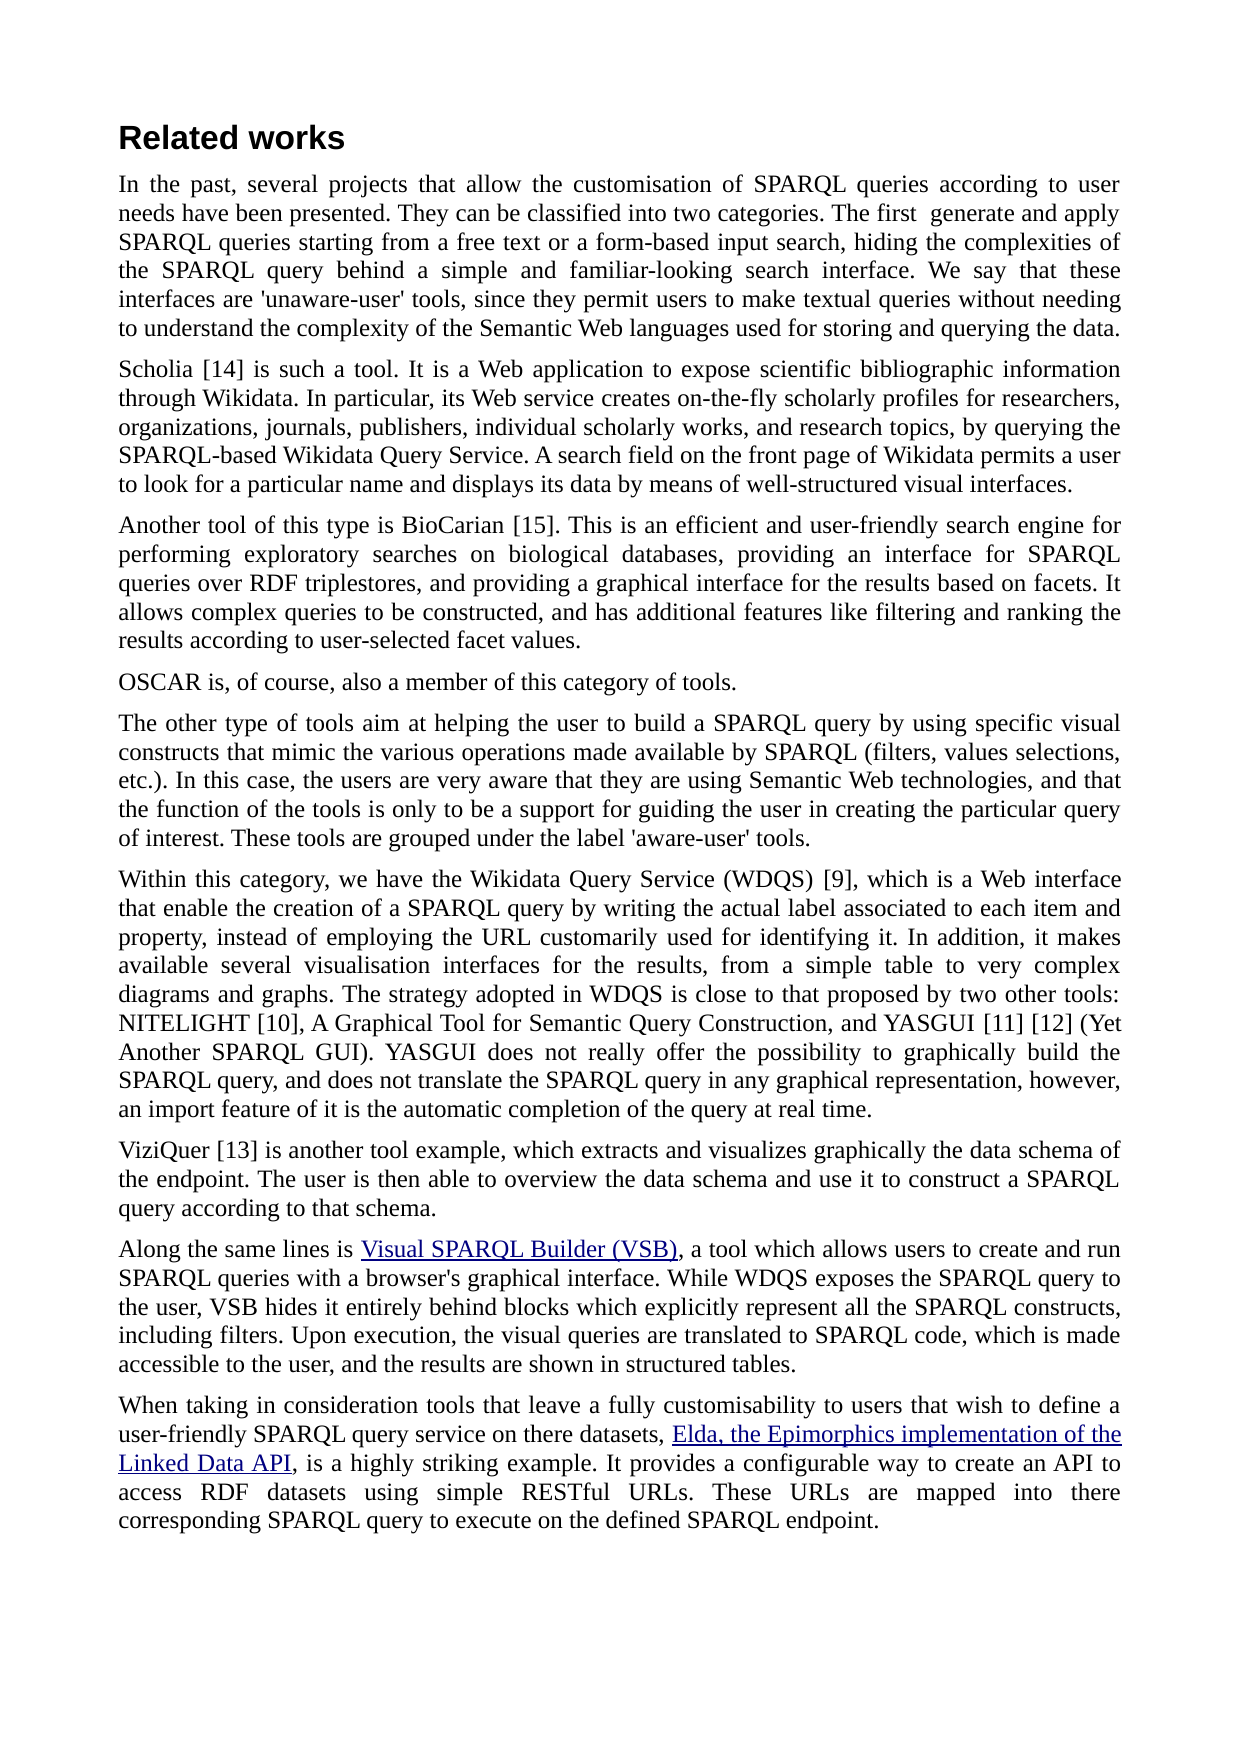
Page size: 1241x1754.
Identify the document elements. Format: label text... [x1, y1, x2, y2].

text Scholia [14] is such a tool. It is a Web application to expose scientific bibliographic information through Wikidata. In particular, its Web service creates on-the-fly scholarly profiles for researchers, organizations, journals, publishers, individual scholarly works, and research topics, by querying the SPARQL-based Wikidata Query Service. A search field on the front page of Wikidata permits a user to look for a particular name and displays its data by means of well-structured visual interfaces. [118, 354, 1122, 498]
text ViziQuer [13] is another tool example, which extracts and visualizes graphically the data schema of the endpoint. The user is then able to overview the data schema and use it to construct a SPARQL query according to that schema. [118, 1136, 1122, 1222]
text When taking in consideration tools that leave a fully customisability to users that wish to define a user-friendly SPARQL query service on there datasets, Elda, the Epimorphics implementation of the Linked Data API, is a highly striking example. It provides a configurable way to create an API to access RDF datasets using simple RESTful URLs. These URLs are mapped into there corresponding SPARQL query to execute on the defined SPARQL endpoint. [118, 1391, 1122, 1534]
text Another tool of this type is BioCarian [15]. This is an efficient and user-friendly search engine for performing exploratory searches on biological databases, providing an interface for SPARQL queries over RDF triplestores, and providing a graphical interface for the results based on facets. It allows complex queries to be constructed, and has additional features like filtering and ranking the results according to user-selected facet values. [118, 511, 1122, 654]
text In the past, several projects that allow the customisation of SPARQL queries according to user needs have been presented. They can be classified into two categories. The first generate and apply SPARQL queries starting from a free text or a form-based input search, hiding the complexities of the SPARQL query behind a simple and familiar-looking search interface. We say that these interfaces are 'unaware-user' tools, since they permit users to make textual queries without needing to understand the complexity of the Semantic Web languages used for storing and querying the data. [118, 169, 1122, 342]
text Along the same lines is Visual SPARQL Builder (VSB), a tool which allows users to create and run SPARQL queries with a browser's graphical interface. While WDQS exposes the SPARQL query to the user, VSB hides it entirely behind blocks which explicitly represent all the SPARQL constructs, including filters. Upon execution, the visual queries are translated to SPARQL code, which is made accessible to the user, and the results are shown in structured tables. [118, 1234, 1122, 1378]
text Within this category, we have the Wikidata Query Service (WDQS) [9], which is a Web interface that enable the creation of a SPARQL query by writing the actual label associated to each item and property, instead of employing the URL customarily used for identifying it. In addition, it makes available several visualisation interfaces for the results, from a simple table to very complex diagrams and graphs. The strategy adopted in WDQS is close to that proposed by two other tools: NITELIGHT [10], A Graphical Tool for Semantic Query Construction, and YASGUI [11] [12] (Yet Another SPARQL GUI). YASGUI does not really offer the possibility to graphically build the SPARQL query, and does not translate the SPARQL query in any graphical representation, however, an import feature of it is the automatic completion of the query at real time. [118, 864, 1122, 1123]
text OSCAR is, of course, also a member of this category of tools. [118, 667, 1122, 696]
text The other type of tools aim at helping the user to build a SPARQL query by using specific visual constructs that mimic the various operations made available by SPARQL (filters, values selections, etc.). In this case, the users are very aware that they are using Semantic Web technologies, and that the function of the tools is only to be a support for guiding the user in creating the particular query of interest. These tools are grouped under the label 'aware-user' tools. [118, 708, 1122, 852]
subtitle Related works [118, 118, 1122, 157]
